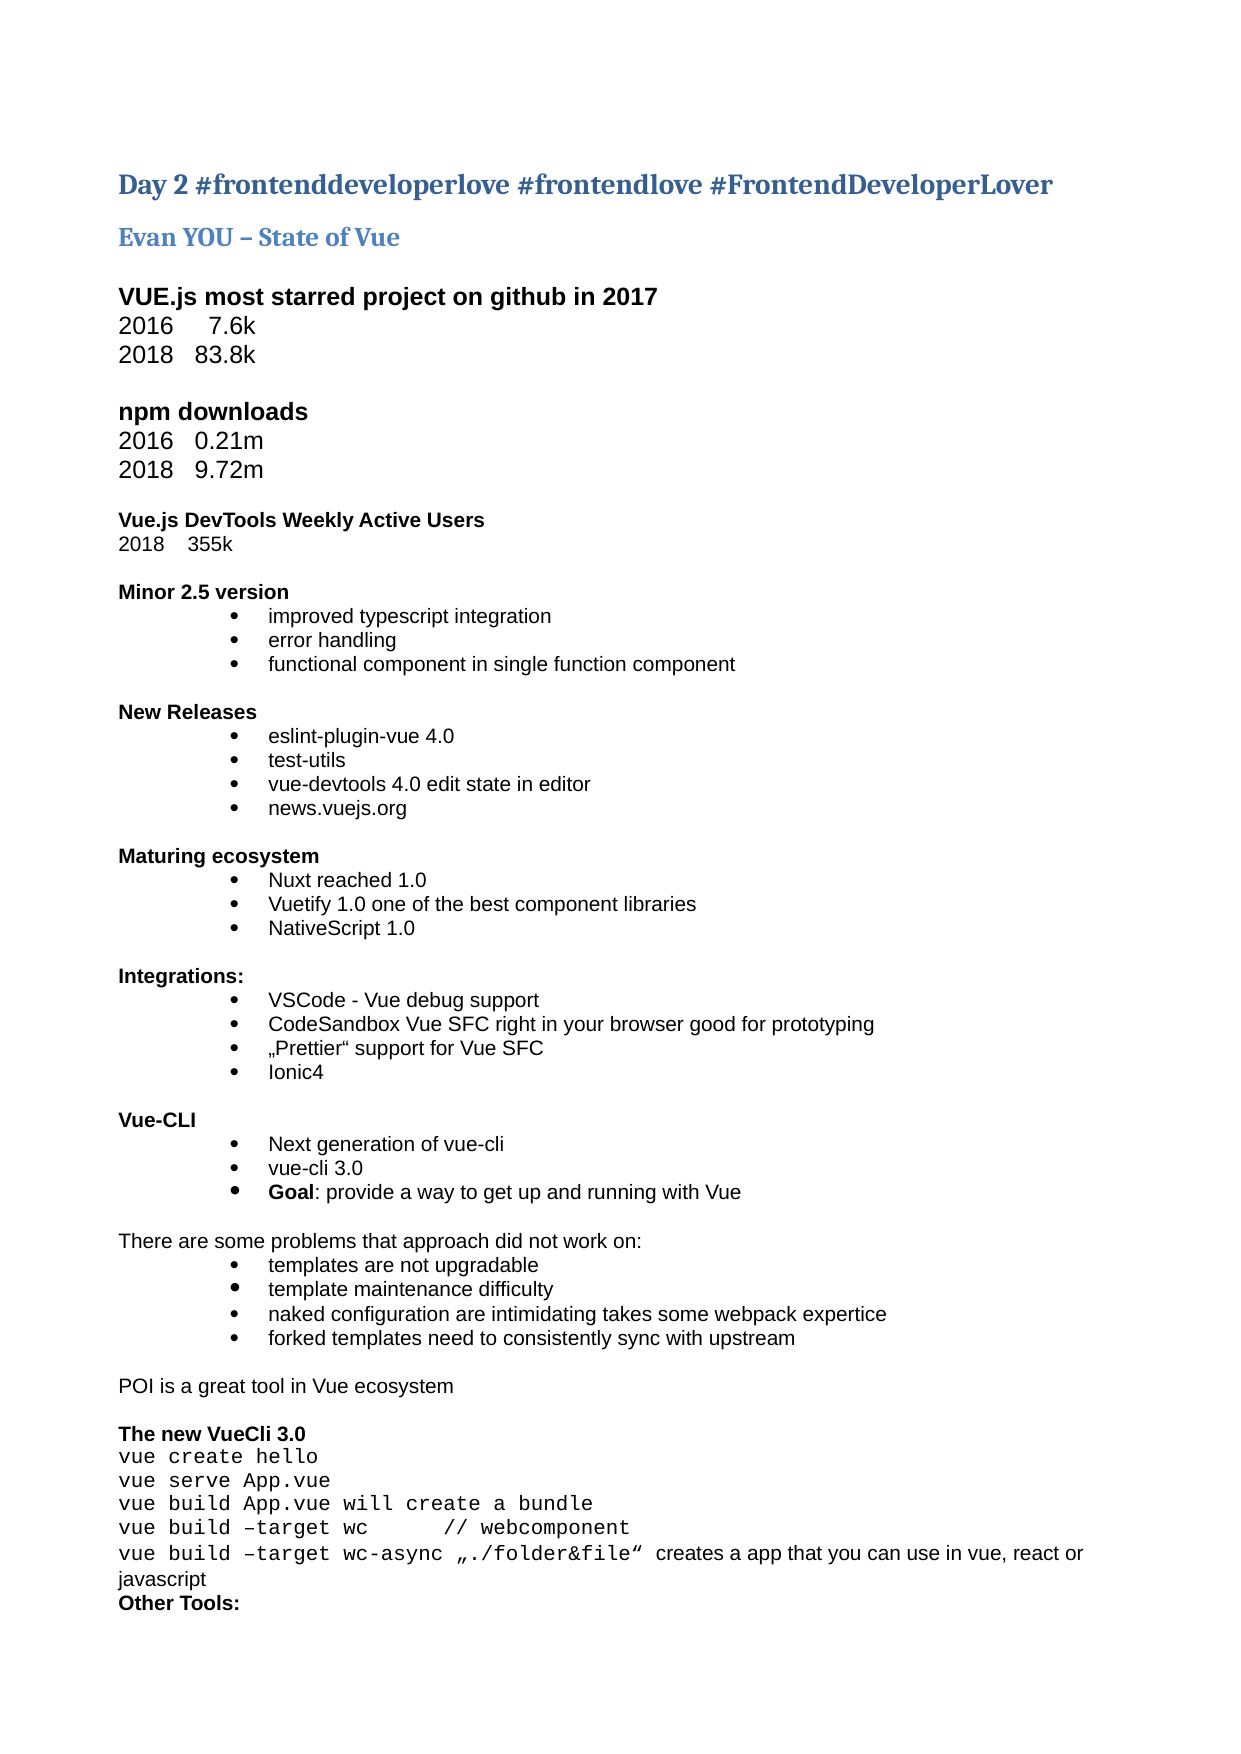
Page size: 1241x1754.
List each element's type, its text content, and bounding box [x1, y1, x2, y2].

list functional component in single function component [231, 652, 1122, 676]
list VSCode - Vue debug support [231, 988, 1122, 1012]
text npm downloads [118, 397, 1122, 426]
list vue-cli 3.0 [231, 1156, 1122, 1180]
list NativeScript 1.0 [231, 916, 1122, 940]
list CodeSandbox Vue SFC right in your browser good for prototyping [231, 1012, 1122, 1036]
list templates are not upgradable [231, 1253, 1122, 1277]
text Integrations: [118, 964, 1122, 988]
text New Releases [118, 699, 1122, 723]
list Ionic4 [231, 1060, 1122, 1084]
text vue serve App.vue [118, 1470, 1122, 1493]
text vue build –target wc-async „./folder&file“ creates a app that you can use in vue, react or javascript [118, 1541, 1122, 1590]
text 2016 7.6k [118, 311, 1122, 340]
subtitle Day 2 #frontenddeveloperlove #frontendlove #FrontendDeveloperLover [118, 168, 1122, 202]
list „Prettier“ support for Vue SFC [231, 1036, 1122, 1060]
list naked configuration are intimidating takes some webpack expertice [231, 1302, 1122, 1326]
text Vue.js DevTools Weekly Active Users [118, 508, 1122, 532]
text Other Tools: [118, 1590, 1122, 1614]
text The new VueCli 3.0 [118, 1422, 1122, 1446]
list vue-devtools 4.0 edit state in editor [231, 772, 1122, 796]
list news.vuejs.org [231, 796, 1122, 820]
text Vue-CLI [118, 1108, 1122, 1132]
list template maintenance difficulty [231, 1277, 1122, 1302]
list test-utils [231, 748, 1122, 772]
list improved typescript integration [231, 603, 1122, 627]
subtitle Evan YOU – State of Vue [118, 222, 1122, 254]
list error handling [231, 627, 1122, 652]
list eslint-plugin-vue 4.0 [231, 723, 1122, 748]
list Goal: provide a way to get up and running with Vue [231, 1180, 1122, 1205]
text POI is a great tool in Vue ecosystem [118, 1374, 1122, 1398]
text 2018 355k [118, 532, 1122, 556]
text vue build App.vue will create a bundle [118, 1493, 1122, 1517]
text Maturing ecosystem [118, 844, 1122, 868]
text vue create hello [118, 1446, 1122, 1470]
list forked templates need to consistently sync with upstream [231, 1326, 1122, 1350]
text 2018 83.8k [118, 340, 1122, 369]
text Minor 2.5 version [118, 579, 1122, 603]
list Next generation of vue-cli [231, 1132, 1122, 1156]
text 2016 0.21m [118, 426, 1122, 455]
text vue build –target wc // webcomponent [118, 1517, 1122, 1541]
text VUE.js most starred project on github in 2017 [118, 282, 1122, 311]
list Nuxt reached 1.0 [231, 868, 1122, 892]
list Vuetify 1.0 one of the best component libraries [231, 892, 1122, 916]
text There are some problems that approach did not work on: [118, 1229, 1122, 1253]
text 2018 9.72m [118, 455, 1122, 484]
